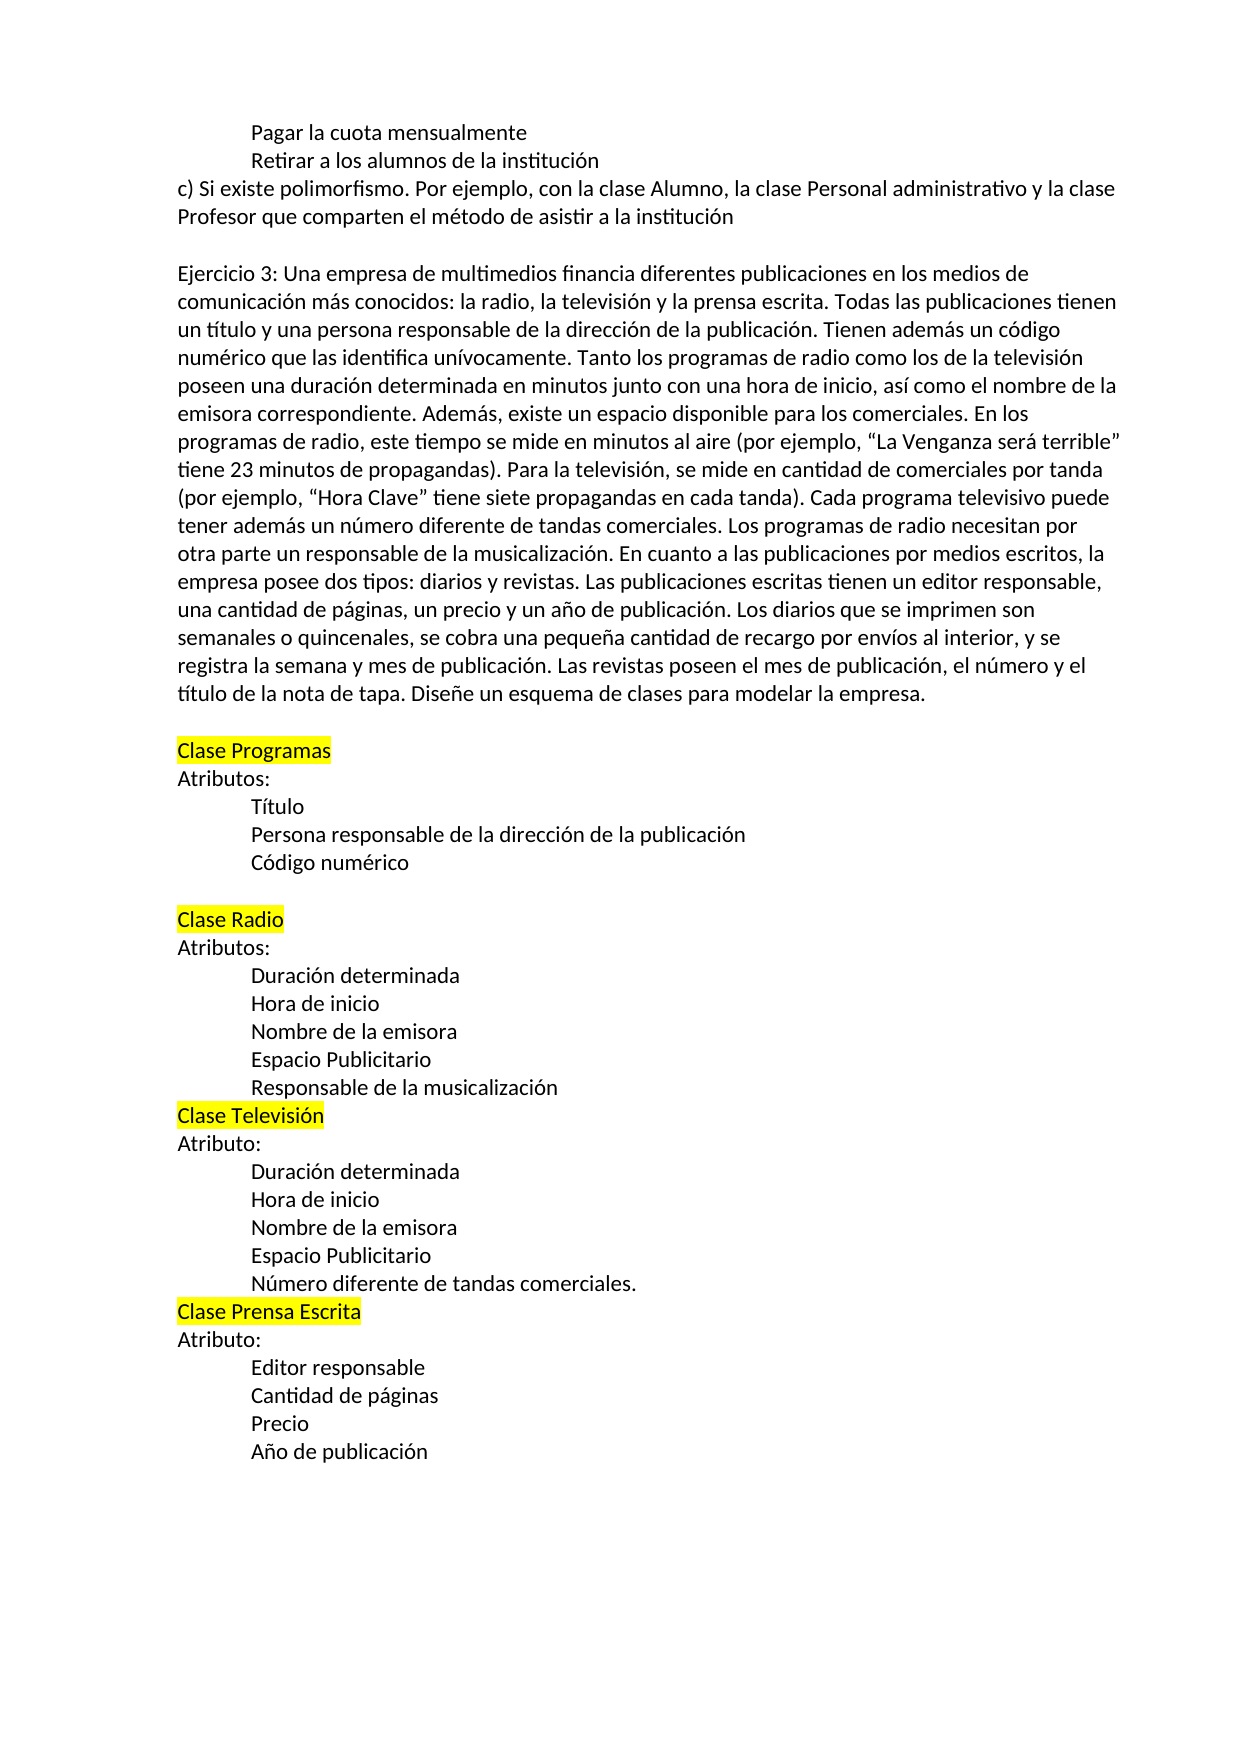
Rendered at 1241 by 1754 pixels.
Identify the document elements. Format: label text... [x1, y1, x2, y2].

text Ejercicio 3: Una empresa de multimedios financia diferentes publicaciones en los medios de comunicación más conocidos: la radio, la televisión y la prensa escrita. Todas las publicaciones tienen un título y una persona responsable de la dirección de la publicación. Tienen además un código numérico que las identifica unívocamente. Tanto los programas de radio como los de la televisión poseen una duración determinada en minutos junto con una hora de inicio, así como el nombre de la emisora correspondiente. Además, existe un espacio disponible para los comerciales. En los programas de radio, este tiempo se mide en minutos al aire (por ejemplo, “La Venganza será terrible” tiene 23 minutos de propagandas). Para la televisión, se mide en cantidad de comerciales por tanda (por ejemplo, “Hora Clave” tiene siete propagandas en cada tanda). Cada programa televisivo puede tener además un número diferente de tandas comerciales. Los programas de radio necesitan por otra parte un responsable de la musicalización. En cuanto a las publicaciones por medios escritos, la empresa posee dos tipos: diarios y revistas. Las publicaciones escritas tienen un editor responsable, una cantidad de páginas, un precio y un año de publicación. Los diarios que se imprimen son semanales o quincenales, se cobra una pequeña cantidad de recargo por envíos al interior, y se registra la semana y mes de publicación. Las revistas poseen el mes de publicación, el número y el título de la nota de tapa. Diseñe un esquema de clases para modelar la empresa. [177, 259, 1122, 707]
text Hora de inicio [177, 1185, 1122, 1213]
text Persona responsable de la dirección de la publicación [177, 820, 1122, 848]
text Número diferente de tandas comerciales. [177, 1269, 1122, 1297]
text Clase Televisión [177, 1101, 1122, 1129]
text Clase Prensa Escrita [177, 1297, 1122, 1325]
text Retirar a los alumnos de la institución [177, 146, 1122, 174]
text Pagar la cuota mensualmente [177, 118, 1122, 146]
text Espacio Publicitario [177, 1045, 1122, 1073]
text Nombre de la emisora [177, 1213, 1122, 1241]
text Clase Radio [177, 905, 1122, 933]
text Atributos: [177, 933, 1122, 961]
text Cantidad de páginas [177, 1381, 1122, 1409]
text Espacio Publicitario [177, 1241, 1122, 1269]
text Hora de inicio [177, 989, 1122, 1017]
text Año de publicación [177, 1437, 1122, 1465]
text Título [177, 792, 1122, 820]
text Duración determinada [177, 961, 1122, 989]
text Duración determinada [177, 1157, 1122, 1185]
text c) Si existe polimorfismo. Por ejemplo, con la clase Alumno, la clase Personal administrativo y la clase Profesor que comparten el método de asistir a la institución [177, 174, 1122, 230]
text Precio [177, 1409, 1122, 1437]
text Atributo: [177, 1129, 1122, 1157]
text Código numérico [177, 848, 1122, 876]
text Editor responsable [177, 1353, 1122, 1381]
text Atributo: [177, 1325, 1122, 1353]
text Nombre de la emisora [177, 1017, 1122, 1045]
text Atributos: [177, 764, 1122, 792]
text Responsable de la musicalización [177, 1073, 1122, 1101]
text Clase Programas [177, 736, 1122, 764]
